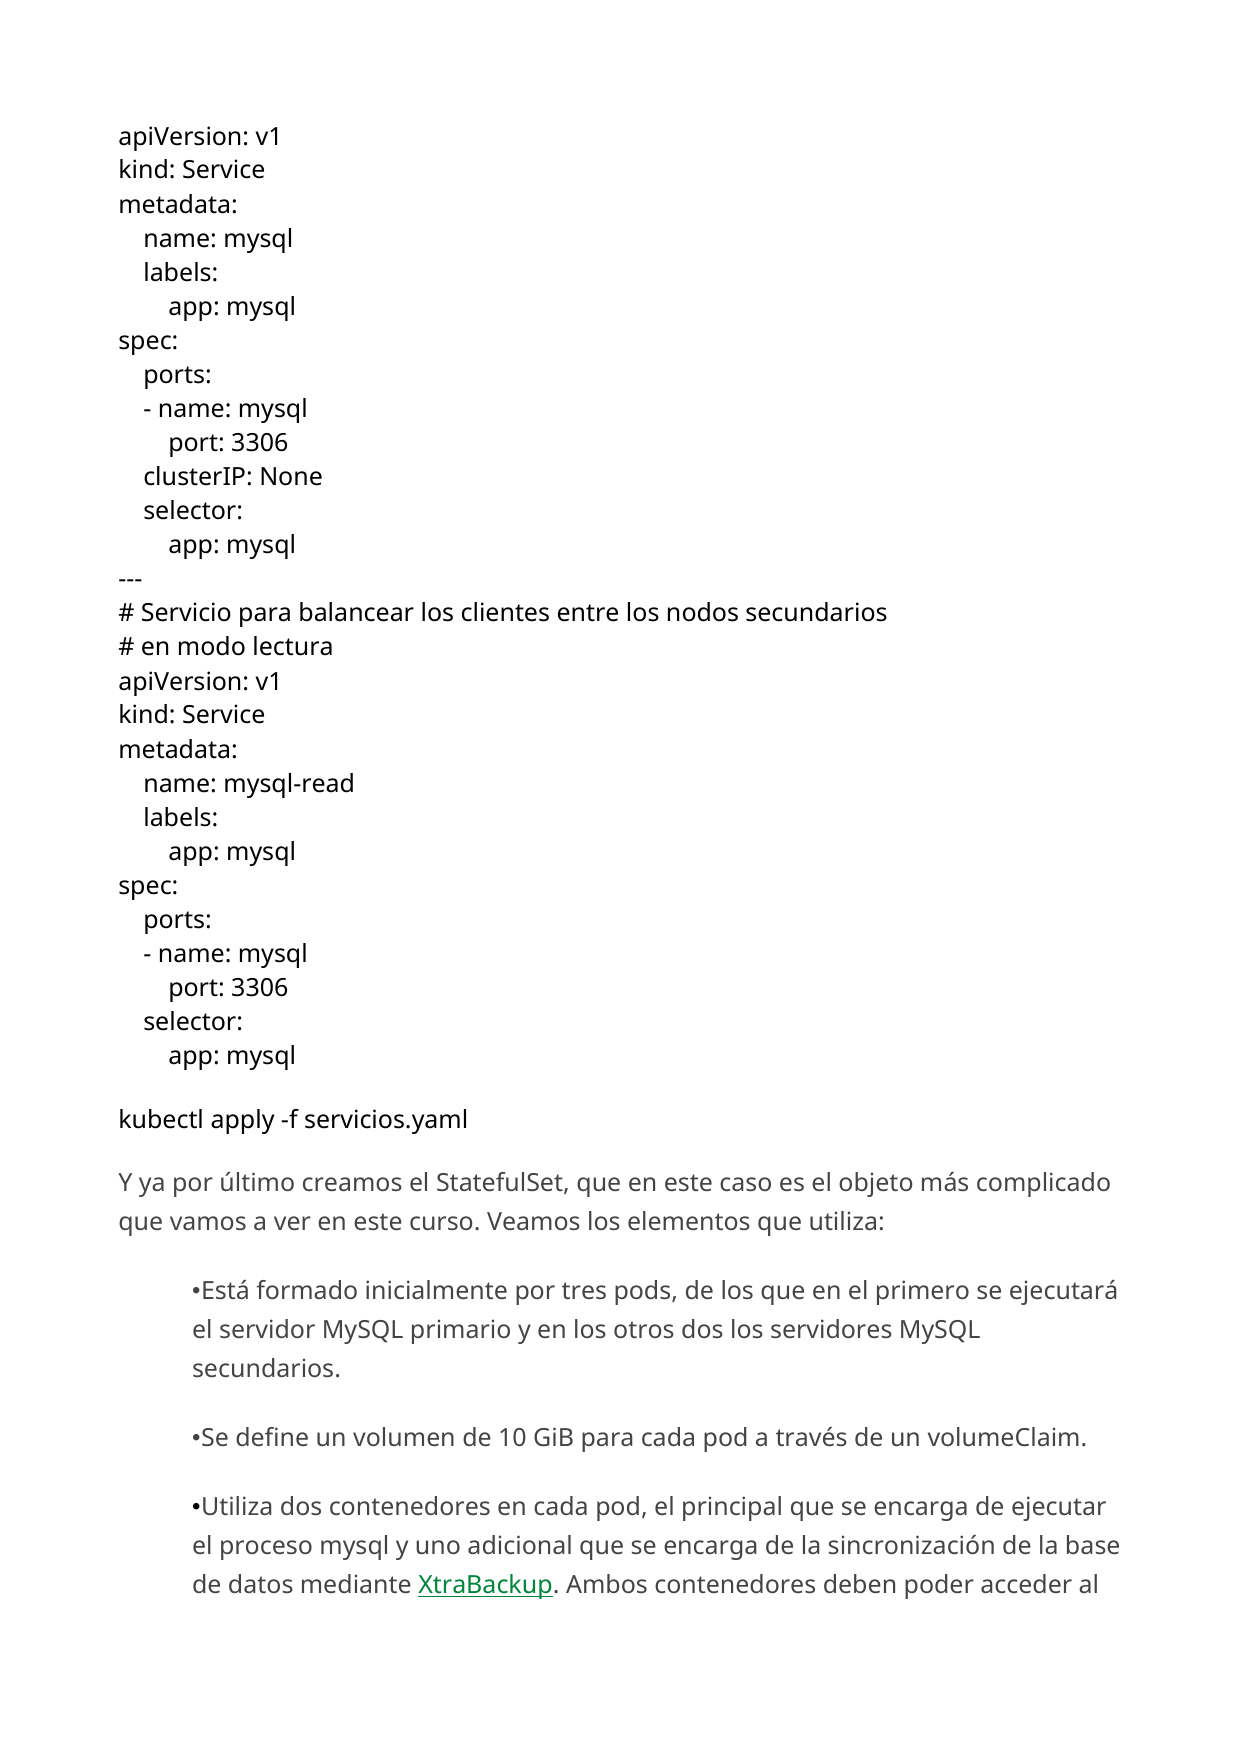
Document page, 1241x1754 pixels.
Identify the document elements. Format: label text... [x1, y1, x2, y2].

text name: mysql-read [118, 765, 1122, 799]
list Utiliza dos contenedores en cada pod, el principal que se encarga de ejecutar el proceso mysql y uno adicional que se encarga de la sincronización de la base de datos mediante XtraBackup. Ambos contenedores deben poder acceder al [118, 1488, 1122, 1601]
text metadata: [118, 731, 1122, 765]
text Y ya por último creamos el StatefulSet, que en este caso es el objeto más complicado que vamos a ver en este curso. Veamos los elementos que utiliza: [118, 1165, 1122, 1238]
list Se define un volumen de 10 GiB para cada pod a través de un volumeClaim. [118, 1420, 1122, 1454]
text metadata: [118, 186, 1122, 220]
text ports: [118, 357, 1122, 391]
text apiVersion: v1 [118, 663, 1122, 697]
text selector: [118, 1004, 1122, 1038]
text app: mysql [118, 288, 1122, 322]
text app: mysql [118, 833, 1122, 867]
text selector: [118, 493, 1122, 527]
text --- [118, 561, 1122, 595]
text name: mysql [118, 220, 1122, 254]
text app: mysql [118, 527, 1122, 561]
text labels: [118, 254, 1122, 288]
text port: 3306 [118, 970, 1122, 1004]
text - name: mysql [118, 391, 1122, 425]
text labels: [118, 799, 1122, 833]
text clusterIP: None [118, 459, 1122, 493]
text spec: [118, 322, 1122, 357]
text spec: [118, 867, 1122, 902]
text kubectl apply -f servicios.yaml [118, 1101, 1122, 1135]
text ports: [118, 902, 1122, 936]
text port: 3306 [118, 425, 1122, 459]
text kind: Service [118, 697, 1122, 731]
list Está formado inicialmente por tres pods, de los que en el primero se ejecutará el servidor MySQL primario y en los otros dos los servidores MySQL secundarios. [118, 1273, 1122, 1385]
text # en modo lectura [118, 629, 1122, 663]
text kind: Service [118, 152, 1122, 186]
text app: mysql [118, 1038, 1122, 1072]
text # Servicio para balancear los clientes entre los nodos secundarios [118, 595, 1122, 629]
text - name: mysql [118, 936, 1122, 970]
text apiVersion: v1 [118, 118, 1122, 152]
